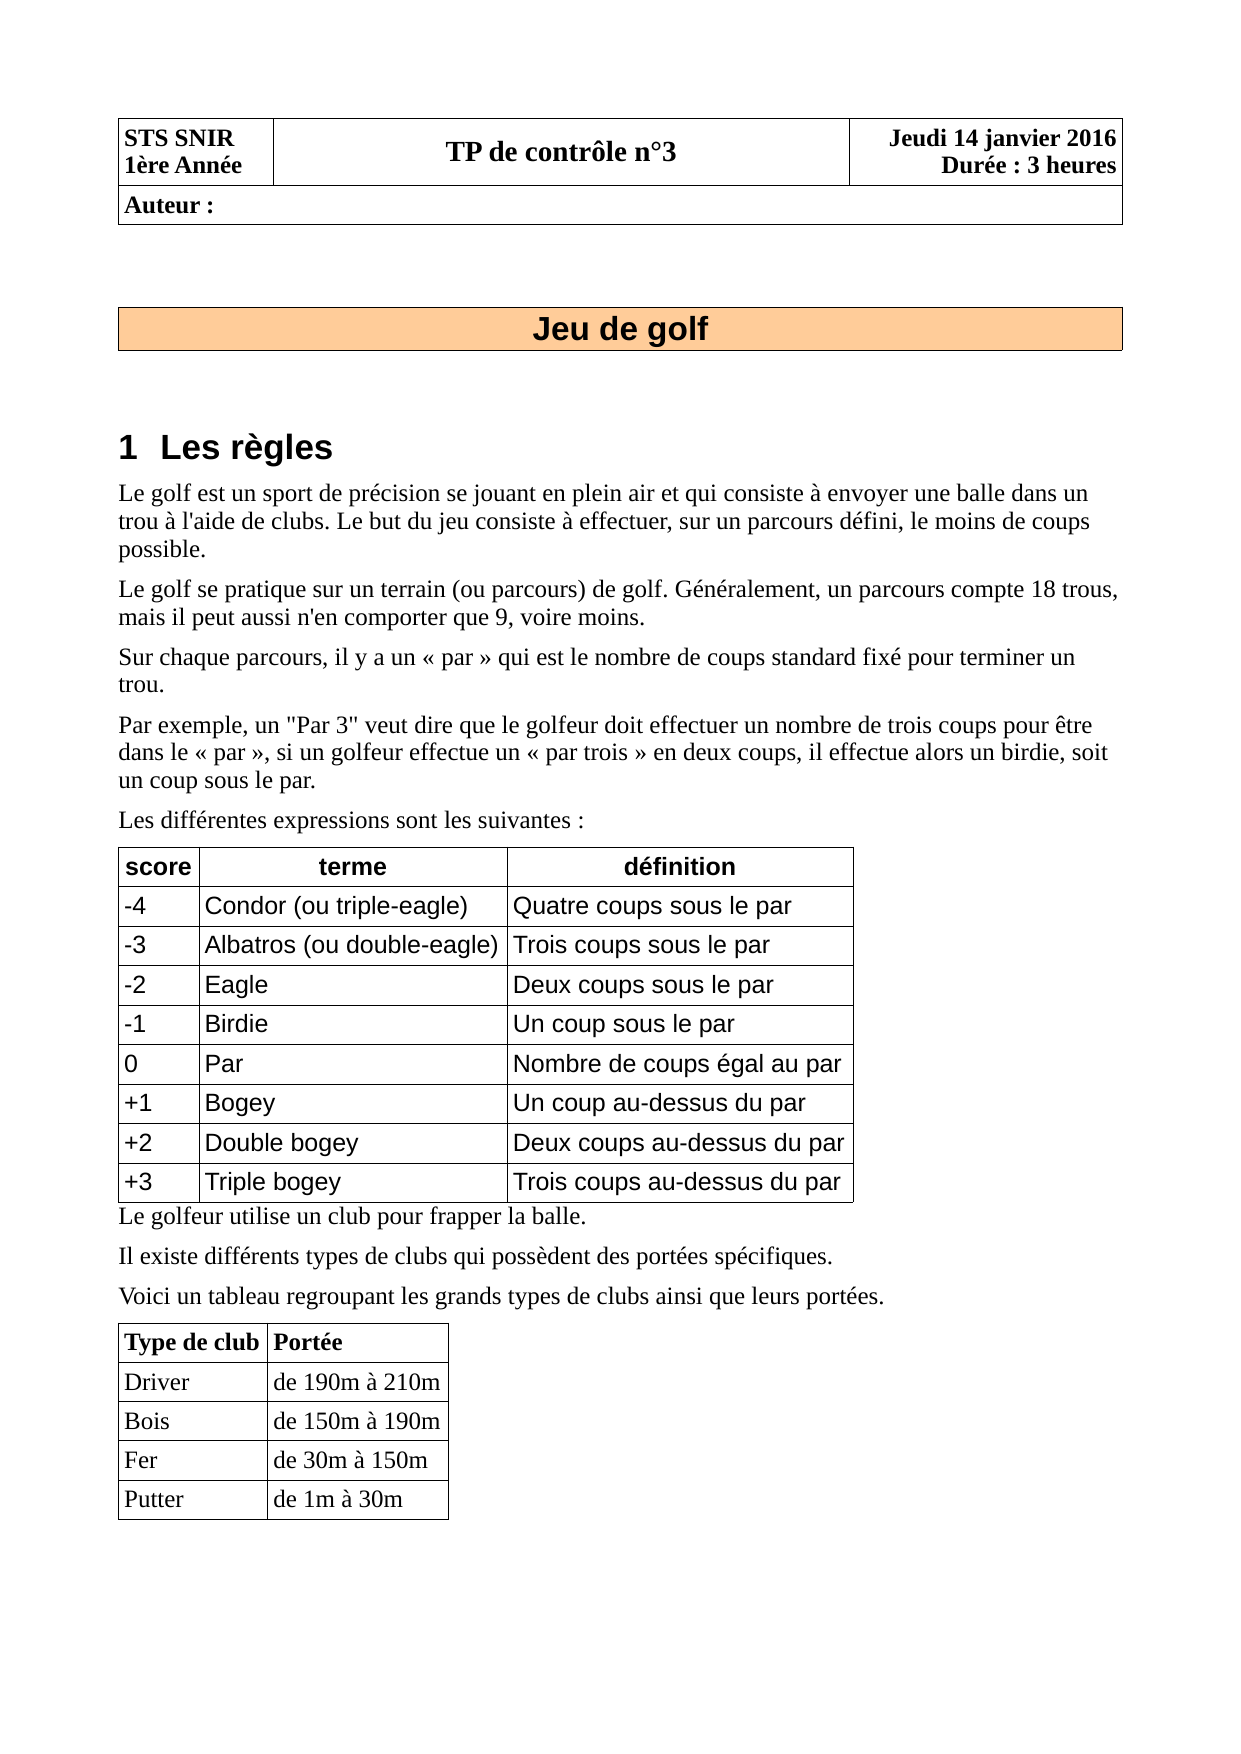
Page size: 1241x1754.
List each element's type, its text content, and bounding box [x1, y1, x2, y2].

table_cell Double bogey [200, 1124, 507, 1162]
table_cell Un coup sous le par [508, 1006, 853, 1044]
table_cell -3 [119, 927, 199, 965]
table_cell Deux coups sous le par [508, 966, 853, 1004]
table_cell +1 [119, 1085, 199, 1123]
table_cell Triple bogey [200, 1164, 507, 1202]
text Le golfeur utilise un club pour frapper la balle. [118, 1202, 1122, 1230]
text Voici un tableau regroupant les grands types de clubs ainsi que leurs portées. [118, 1282, 1122, 1310]
table_cell de 190m à 210m [268, 1363, 448, 1401]
table_cell +3 [119, 1164, 199, 1202]
table_header score [119, 848, 199, 886]
table_cell de 150m à 190m [268, 1402, 448, 1440]
table_cell -4 [119, 887, 199, 926]
table_cell Trois coups sous le par [508, 927, 853, 965]
table_cell -2 [119, 966, 199, 1004]
table_cell de 1m à 30m [268, 1481, 448, 1519]
table_cell Bois [119, 1402, 267, 1440]
table_cell Putter [119, 1481, 267, 1519]
table_cell Bogey [200, 1085, 507, 1123]
subtitle Les règles [118, 428, 1122, 467]
table_cell de 30m à 150m [268, 1441, 448, 1480]
table_header définition [508, 848, 853, 886]
table_cell Par [200, 1045, 507, 1083]
table_cell Trois coups au-dessus du par [508, 1164, 853, 1202]
table_header Portée [268, 1324, 448, 1362]
table_cell +2 [119, 1124, 199, 1162]
text Il existe différents types de clubs qui possèdent des portées spécifiques. [118, 1242, 1122, 1270]
table_cell Deux coups au-dessus du par [508, 1124, 853, 1162]
table_cell 0 [119, 1045, 199, 1083]
table_cell -1 [119, 1006, 199, 1044]
text Le golf est un sport de précision se jouant en plein air et qui consiste à envoyer une balle dans un trou à l'aide de clubs. Le but du jeu consiste à effectuer, sur un parcours défini, le moins de coups possible. [118, 479, 1122, 562]
table_cell Eagle [200, 966, 507, 1004]
table_header terme [200, 848, 507, 886]
table_cell Quatre coups sous le par [508, 887, 853, 926]
table_cell Condor (ou triple-eagle) [200, 887, 507, 926]
text Le golf se pratique sur un terrain (ou parcours) de golf. Généralement, un parcours compte 18 trous, mais il peut aussi n'en comporter que 9, voire moins. [118, 575, 1122, 630]
text Par exemple, un "Par 3" veut dire que le golfeur doit effectuer un nombre de trois coups pour être dans le « par », si un golfeur effectue un « par trois » en deux coups, il effectue alors un birdie, soit un coup sous le par. [118, 711, 1122, 794]
table_cell Driver [119, 1363, 267, 1401]
subtitle Jeu de golf [119, 308, 1122, 350]
table_cell Fer [119, 1441, 267, 1480]
table_cell Nombre de coups égal au par [508, 1045, 853, 1083]
table_cell Un coup au-dessus du par [508, 1085, 853, 1123]
table_cell Birdie [200, 1006, 507, 1044]
text Les différentes expressions sont les suivantes : [118, 806, 1122, 834]
table_header Type de club [119, 1324, 267, 1362]
text Sur chaque parcours, il y a un « par » qui est le nombre de coups standard fixé pour terminer un trou. [118, 643, 1122, 698]
table_cell Albatros (ou double-eagle) [200, 927, 507, 965]
